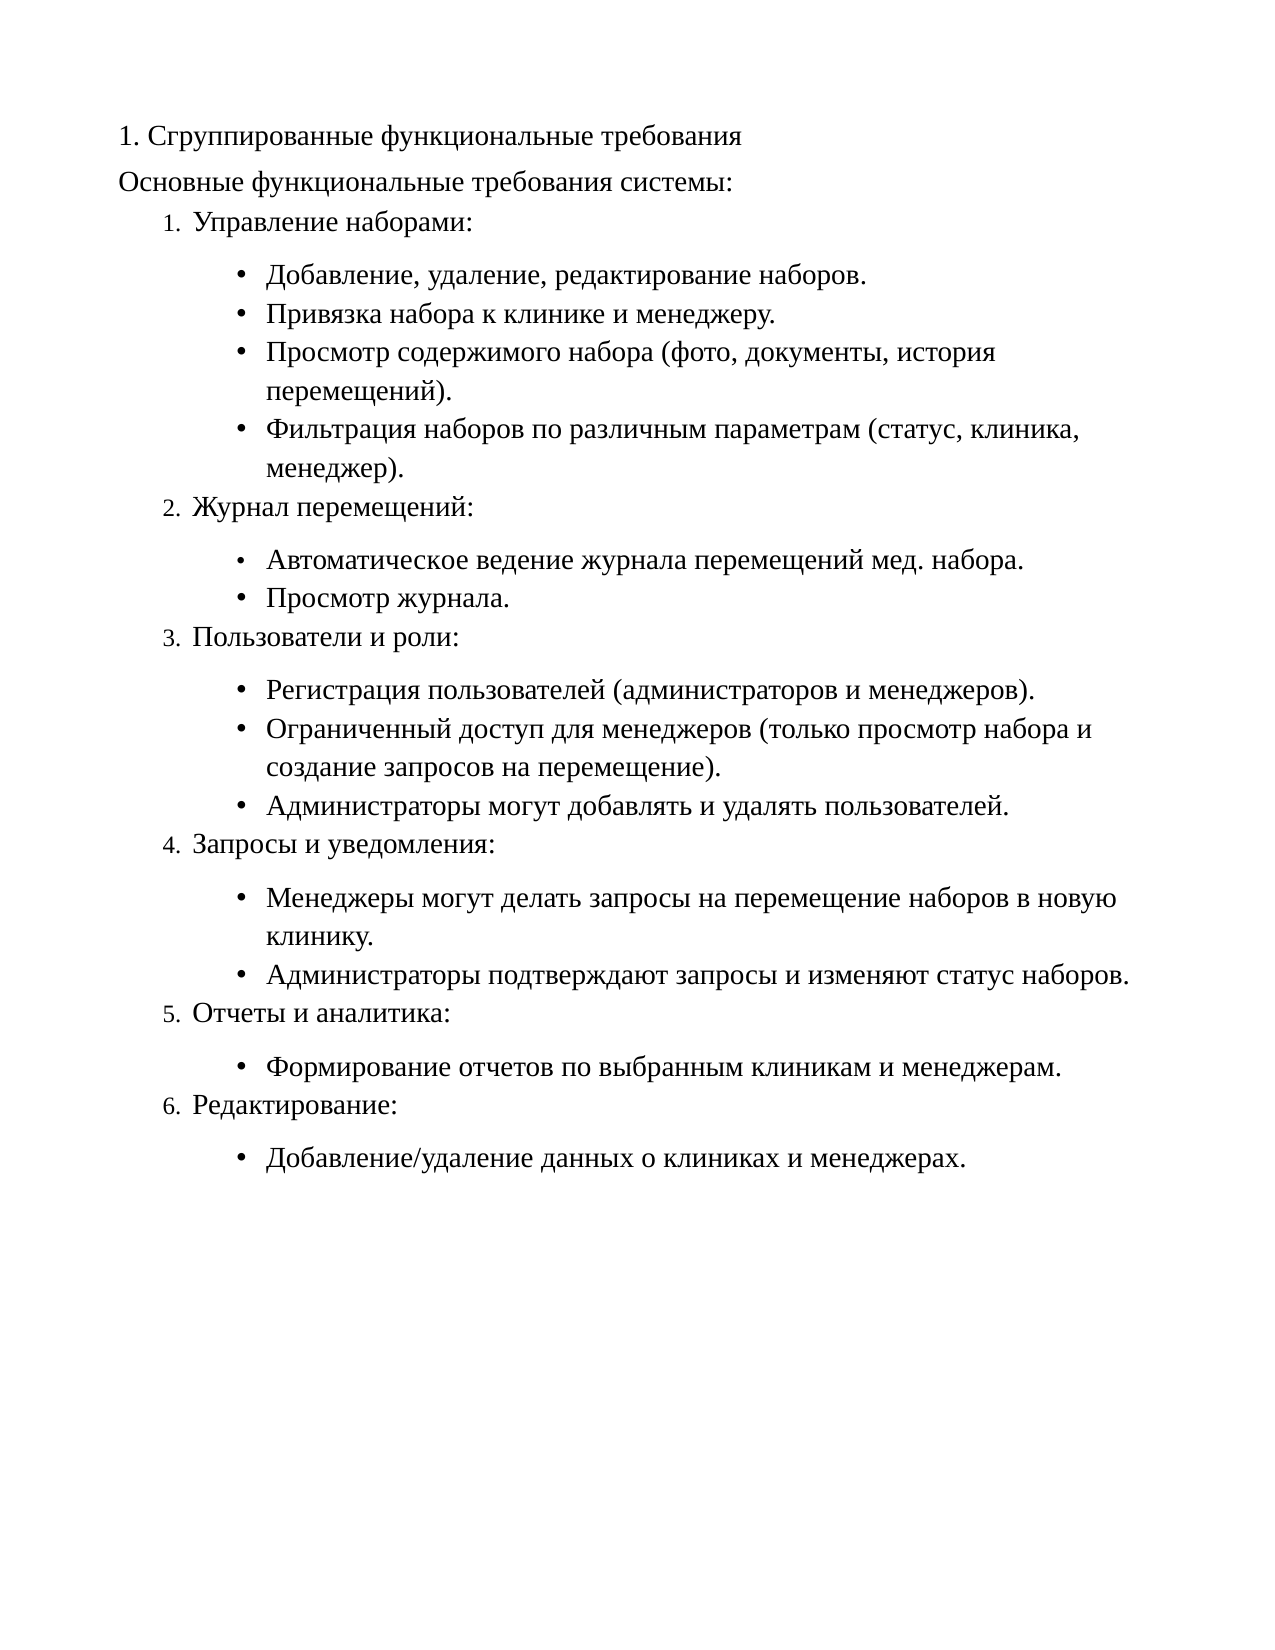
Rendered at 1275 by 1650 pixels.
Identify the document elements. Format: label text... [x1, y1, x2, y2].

list Регистрация пользователей (администраторов и менеджеров). [236, 672, 1157, 706]
list Добавление, удаление, редактирование наборов. [236, 257, 1157, 291]
subtitle 1. Сгруппированные функциональные требования [118, 118, 1157, 152]
list Формирование отчетов по выбранным клиникам и менеджерам. [236, 1049, 1157, 1082]
list Фильтрация наборов по различным параметрам (статус, клиника, менеджер). [236, 412, 1157, 484]
list Администраторы подтверждают запросы и изменяют статус наборов. [236, 957, 1157, 991]
list Автоматическое ведение журнала перемещений мед. набора. [236, 542, 1157, 575]
subtitle Основные функциональные требования системы: [118, 164, 1157, 198]
list Привязка набора к клинике и менеджеру. [236, 296, 1157, 329]
list Менеджеры могут делать запросы на перемещение наборов в новую клинику. [236, 880, 1157, 952]
list Управление наборами: [162, 204, 1157, 237]
list Просмотр журнала. [236, 580, 1157, 614]
list Добавление/удаление данных о клиниках и менеджерах. [236, 1141, 1157, 1174]
list Журнал перемещений: [162, 489, 1157, 522]
list Запросы и уведомления: [162, 827, 1157, 860]
list Редактирование: [162, 1087, 1157, 1121]
list Ограниченный доступ для менеджеров (только просмотр набора и создание запросов на перемещение). [236, 711, 1157, 783]
list Пользователи и роли: [162, 619, 1157, 653]
list Отчеты и аналитика: [162, 996, 1157, 1029]
list Просмотр содержимого набора (фото, документы, история перемещений). [236, 334, 1157, 407]
list Администраторы могут добавлять и удалять пользователей. [236, 788, 1157, 822]
